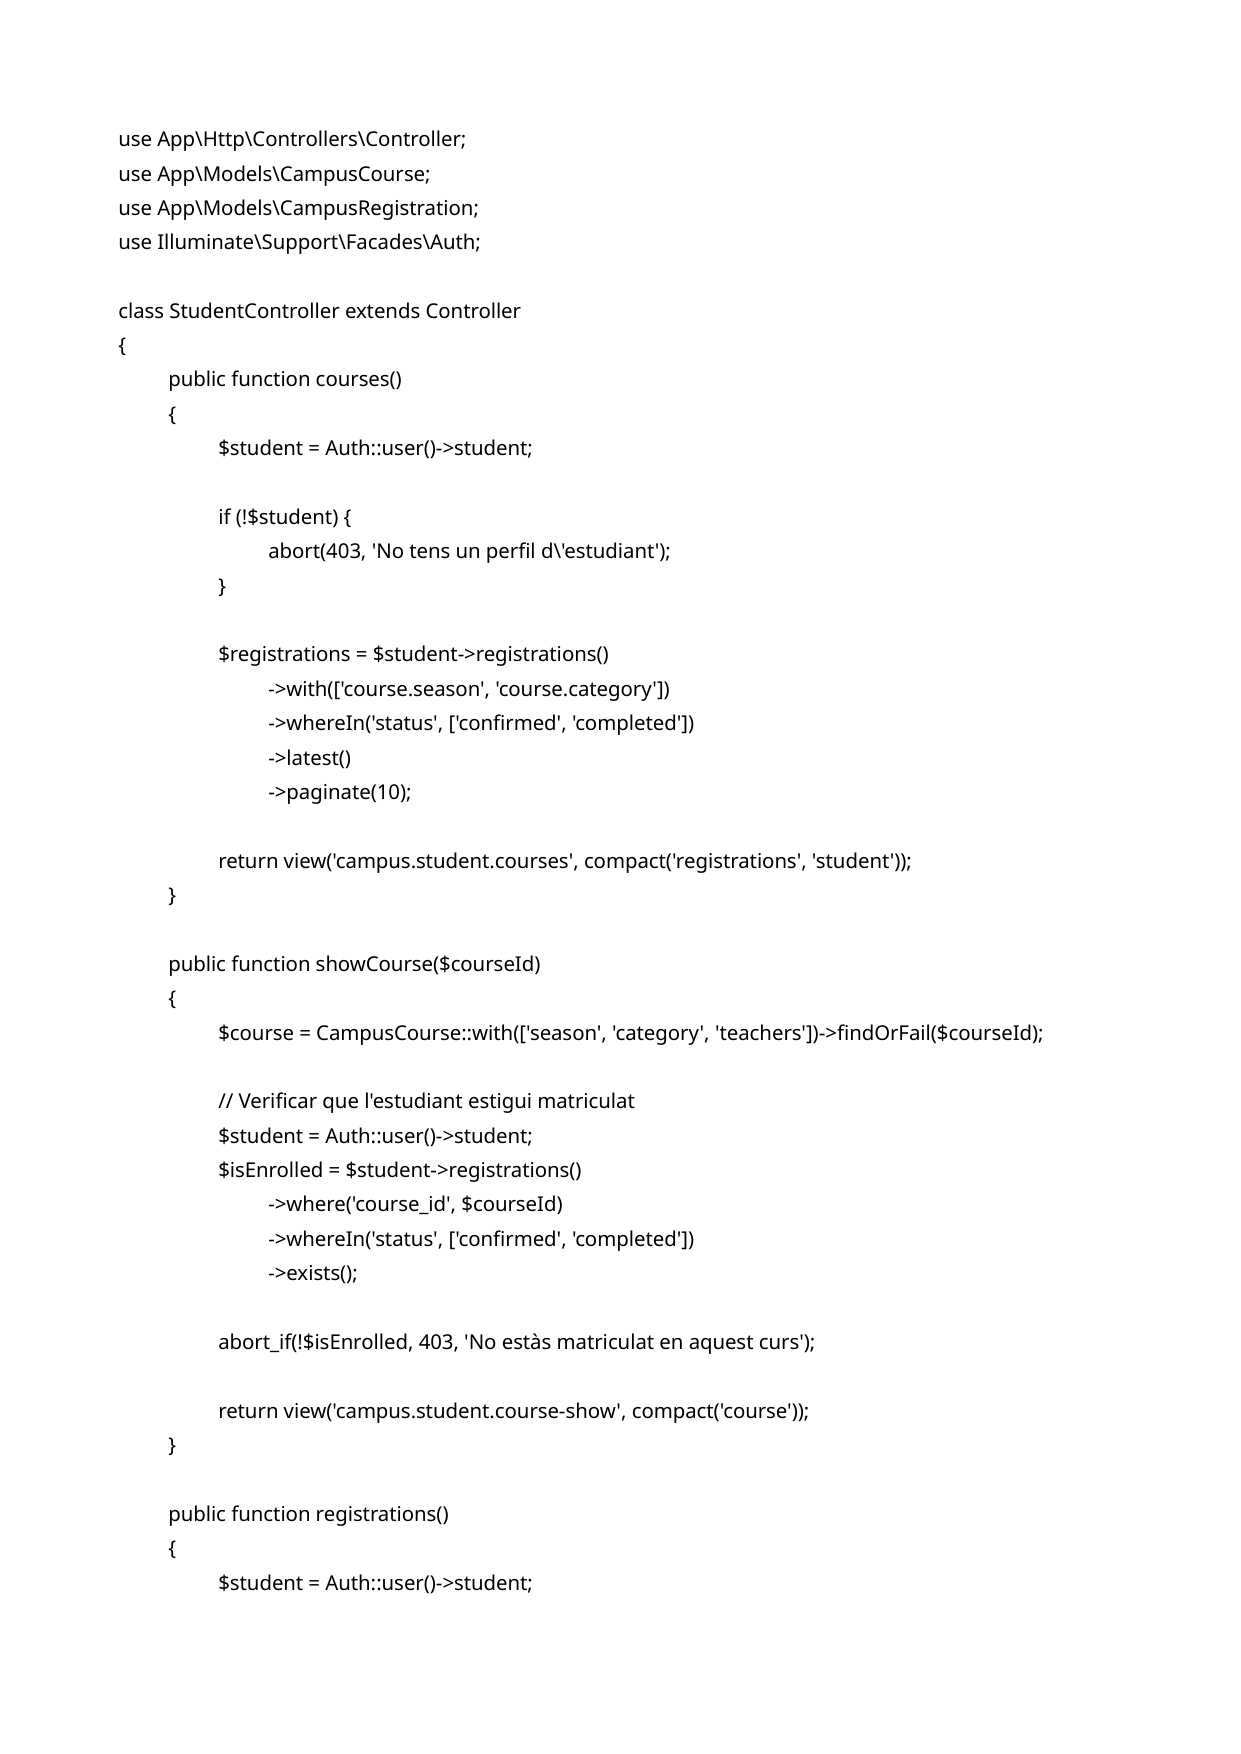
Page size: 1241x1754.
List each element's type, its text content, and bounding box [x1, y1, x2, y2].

text $student = Auth::user()->student; [118, 1562, 1122, 1596]
text $isEnrolled = $student->registrations() [118, 1149, 1122, 1184]
text // Verificar que l'estudiant estigui matriculat [118, 1081, 1122, 1115]
text use App\Http\Controllers\Controller; [118, 118, 1122, 152]
text { [118, 324, 1122, 359]
text ->whereIn('status', ['confirmed', 'completed']) [118, 702, 1122, 737]
text use Illuminate\Support\Facades\Auth; [118, 221, 1122, 256]
text return view('campus.student.course-show', compact('course')); [118, 1390, 1122, 1424]
text abort_if(!$isEnrolled, 403, 'No estàs matriculat en aquest curs'); [118, 1321, 1122, 1356]
text { [118, 977, 1122, 1012]
text { [118, 1527, 1122, 1562]
text use App\Models\CampusCourse; [118, 152, 1122, 187]
text { [118, 393, 1122, 427]
text return view('campus.student.courses', compact('registrations', 'student')); [118, 840, 1122, 874]
text $student = Auth::user()->student; [118, 1115, 1122, 1149]
text $registrations = $student->registrations() [118, 634, 1122, 668]
text ->exists(); [118, 1252, 1122, 1287]
text $course = CampusCourse::with(['season', 'category', 'teachers'])->findOrFail($courseId); [118, 1012, 1122, 1046]
text $student = Auth::user()->student; [118, 427, 1122, 462]
text class StudentController extends Controller [118, 290, 1122, 324]
text ->with(['course.season', 'course.category']) [118, 668, 1122, 702]
text ->paginate(10); [118, 771, 1122, 806]
text use App\Models\CampusRegistration; [118, 187, 1122, 221]
text public function registrations() [118, 1493, 1122, 1527]
text abort(403, 'No tens un perfil d\'estudiant'); [118, 531, 1122, 565]
text public function showCourse($courseId) [118, 943, 1122, 977]
text ->latest() [118, 737, 1122, 771]
text ->where('course_id', $courseId) [118, 1184, 1122, 1218]
text public function courses() [118, 359, 1122, 393]
text } [118, 1424, 1122, 1459]
text } [118, 874, 1122, 909]
text if (!$student) { [118, 496, 1122, 531]
text } [118, 565, 1122, 599]
text ->whereIn('status', ['confirmed', 'completed']) [118, 1218, 1122, 1252]
